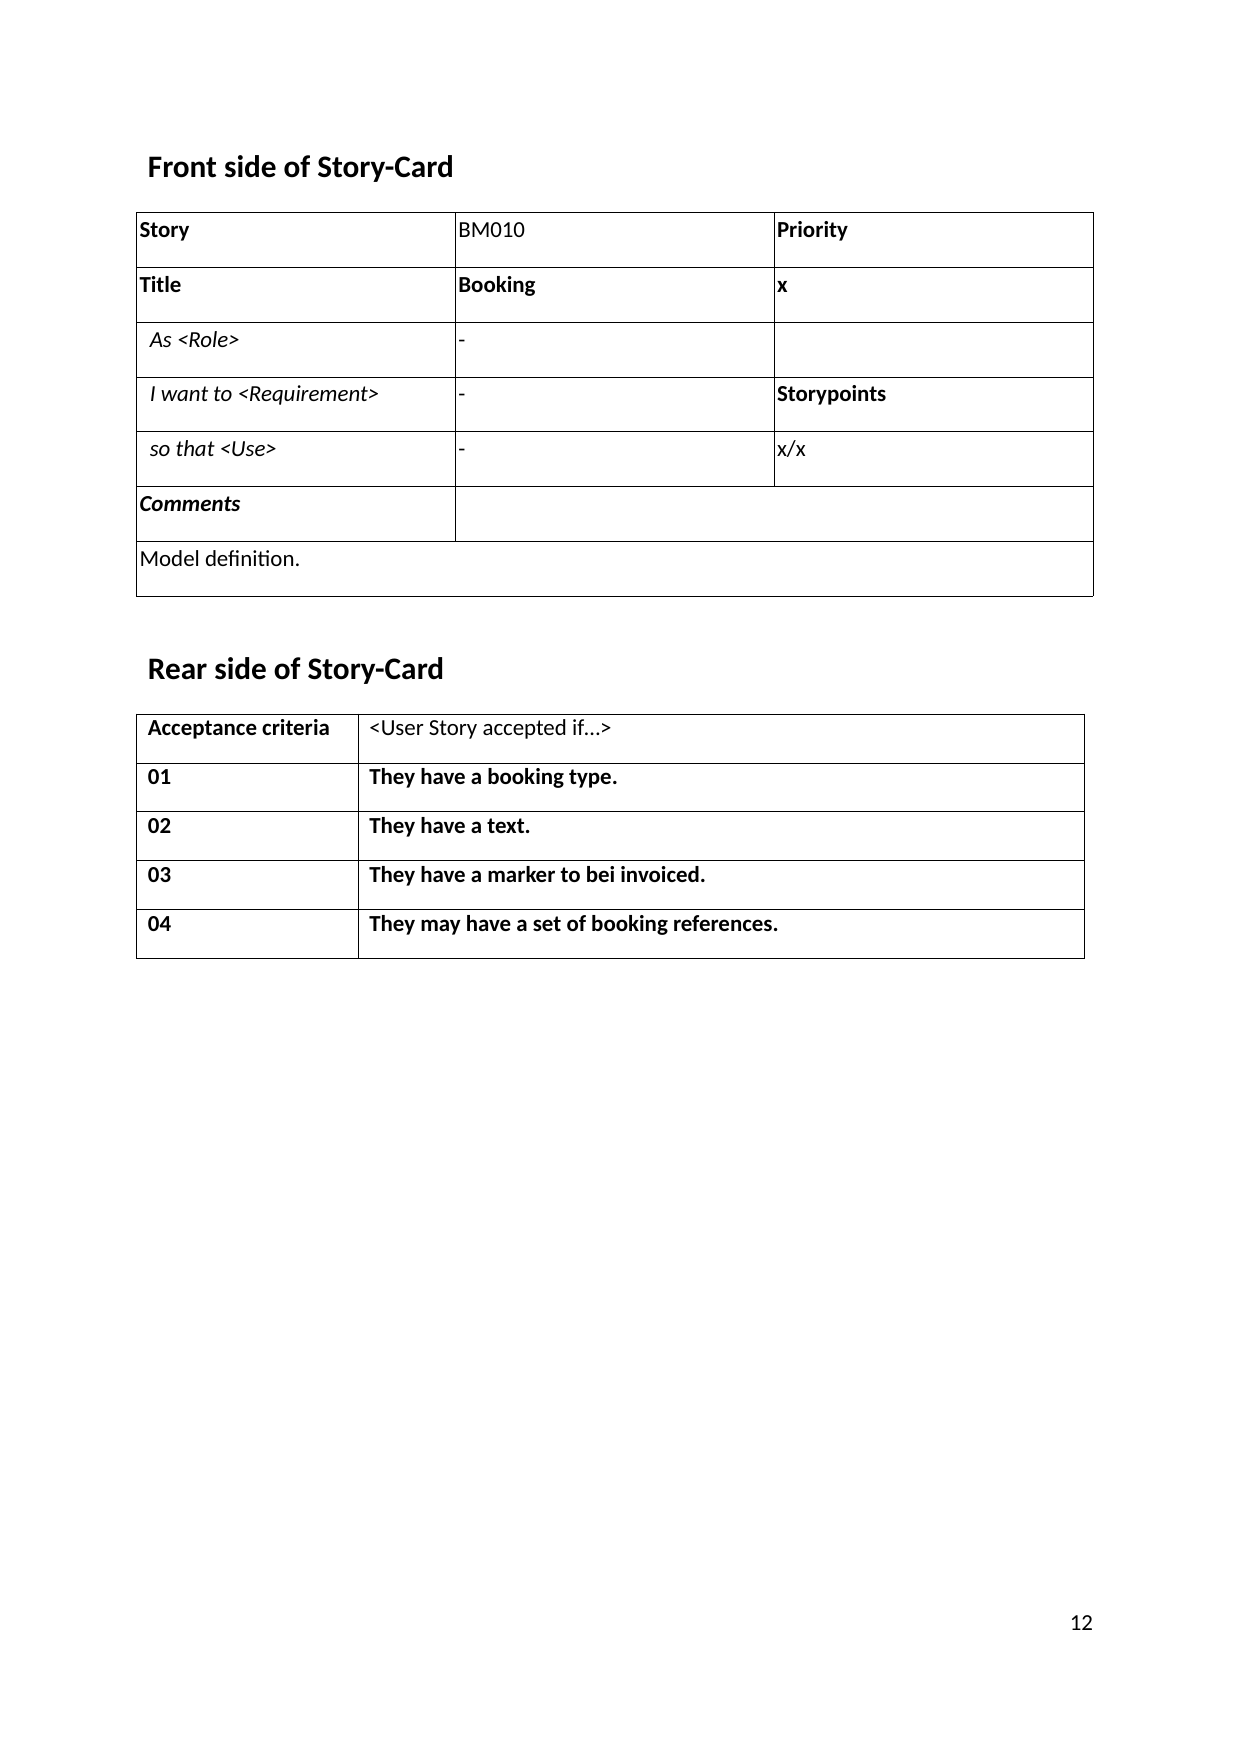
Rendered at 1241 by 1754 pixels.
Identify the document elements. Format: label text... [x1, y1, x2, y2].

table_header BM010 [456, 213, 774, 267]
table_header Story [137, 213, 455, 267]
table_header Acceptance criteria [137, 715, 358, 762]
table_cell x/x [775, 432, 1093, 486]
table_cell Model definition. [137, 542, 1093, 596]
table_cell As <Role> [137, 323, 455, 377]
table_header Priority [775, 213, 1093, 267]
table_cell They have a booking type. [359, 764, 1084, 811]
table_cell Storypoints [775, 378, 1093, 431]
table_cell They have a text. [359, 812, 1084, 860]
table_cell 04 [137, 910, 358, 958]
table_cell They may have a set of booking references. [359, 910, 1084, 958]
table_header <User Story accepted if…> [359, 715, 1084, 762]
table_cell x [775, 268, 1093, 322]
table_cell Comments [137, 487, 455, 541]
table_cell 01 [137, 764, 358, 811]
table_cell - [456, 378, 774, 431]
table_cell [775, 323, 1093, 377]
table_cell Booking [456, 268, 774, 322]
table_cell - [456, 323, 774, 377]
table_cell 03 [137, 861, 358, 909]
table_cell [456, 487, 1093, 541]
table_cell They have a marker to bei invoiced. [359, 861, 1084, 909]
text Front side of Story-Card [148, 148, 1093, 186]
text Rear side of Story-Card [148, 649, 1093, 687]
table_cell 02 [137, 812, 358, 860]
table_cell Title [137, 268, 455, 322]
table_cell so that <Use> [137, 432, 455, 486]
table_cell I want to <Requirement> [137, 378, 455, 431]
table_cell - [456, 432, 774, 486]
